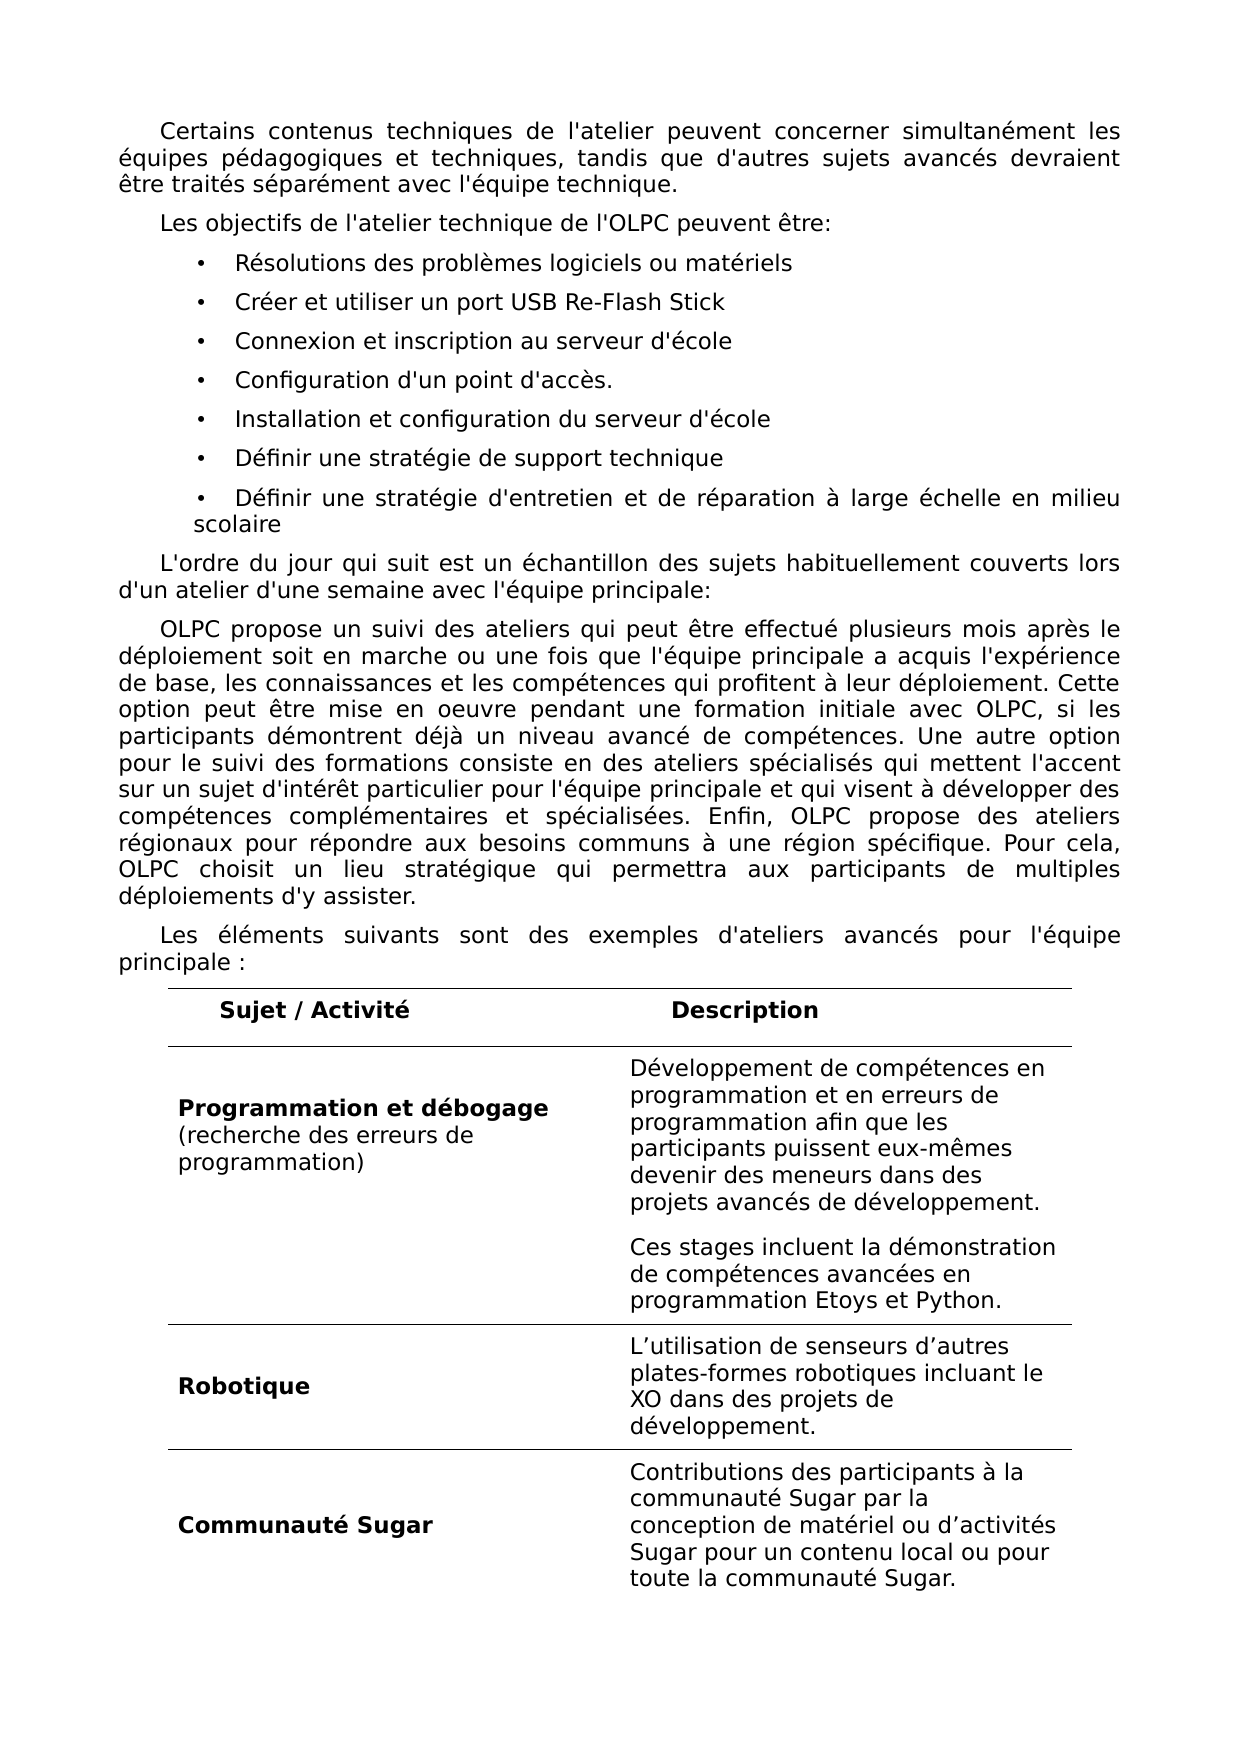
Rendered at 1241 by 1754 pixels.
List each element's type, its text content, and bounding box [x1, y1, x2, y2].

table_cell Programmation et débogage (recherche des erreurs de programmation) [168, 1047, 620, 1225]
table_cell L’utilisation de senseurs d’autres plates-formes robotiques incluant le XO dans des projets de développement. [620, 1325, 1072, 1449]
text Certains contenus techniques de l'atelier peuvent concerner simultanément les équipes pédagogiques et techniques, tandis que d'autres sujets avancés devraient être traités séparément avec l'équipe technique. [118, 118, 1122, 198]
text OLPC propose un suivi des ateliers qui peut être effectué plusieurs mois après le déploiement soit en marche ou une fois que l'équipe principale a acquis l'expérience de base, les connaissances et les compétences qui profitent à leur déploiement. Cette option peut être mise en oeuvre pendant une formation initiale avec OLPC, si les participants démontrent déjà un niveau avancé de compétences. Une autre option pour le suivi des formations consiste en des ateliers spécialisés qui mettent l'accent sur un sujet d'intérêt particulier pour l'équipe principale et qui visent à développer des compétences complémentaires et spécialisées. Enfin, OLPC propose des ateliers régionaux pour répondre aux besoins communs à une région spécifique. Pour cela, OLPC choisit un lieu stratégique qui permettra aux participants de multiples déploiements d'y assister. [118, 616, 1122, 910]
table_cell Contributions des participants à la communauté Sugar par la conception de matériel ou d’activités Sugar pour un contenu local ou pour toute la communauté Sugar. [620, 1450, 1072, 1601]
text L'ordre du jour qui suit est un échantillon des sujets habituellement couverts lors d'un atelier d'une semaine avec l'équipe principale: [118, 551, 1122, 604]
text Les éléments suivants sont des exemples d'ateliers avancés pour l'équipe principale : [118, 922, 1122, 976]
list Résolutions des problèmes logiciels ou matériels [156, 250, 1122, 276]
table_cell Robotique [168, 1325, 620, 1449]
table_header Sujet / Activité [168, 989, 620, 1046]
list Définir une stratégie de support technique [156, 446, 1122, 472]
table_cell [168, 1225, 620, 1324]
list Connexion et inscription au serveur d'école [156, 328, 1122, 355]
list Définir une stratégie d'entretien et de réparation à large échelle en milieu scolaire [156, 485, 1122, 538]
table_cell Communauté Sugar [168, 1450, 620, 1601]
list Créer et utiliser un port USB Re-Flash Stick [156, 289, 1122, 316]
text Les objectifs de l'atelier technique de l'OLPC peuvent être: [118, 211, 1122, 237]
list Configuration d'un point d'accès. [156, 367, 1122, 394]
list Installation et configuration du serveur d'école [156, 406, 1122, 433]
table_header Description [620, 989, 1072, 1046]
table_cell Développement de compétences en programmation et en erreurs de programmation afin que les participants puissent eux-mêmes devenir des meneurs dans des projets avancés de développement. [620, 1047, 1072, 1225]
table_cell Ces stages incluent la démonstration de compétences avancées en programmation Etoys et Python. [620, 1225, 1072, 1324]
